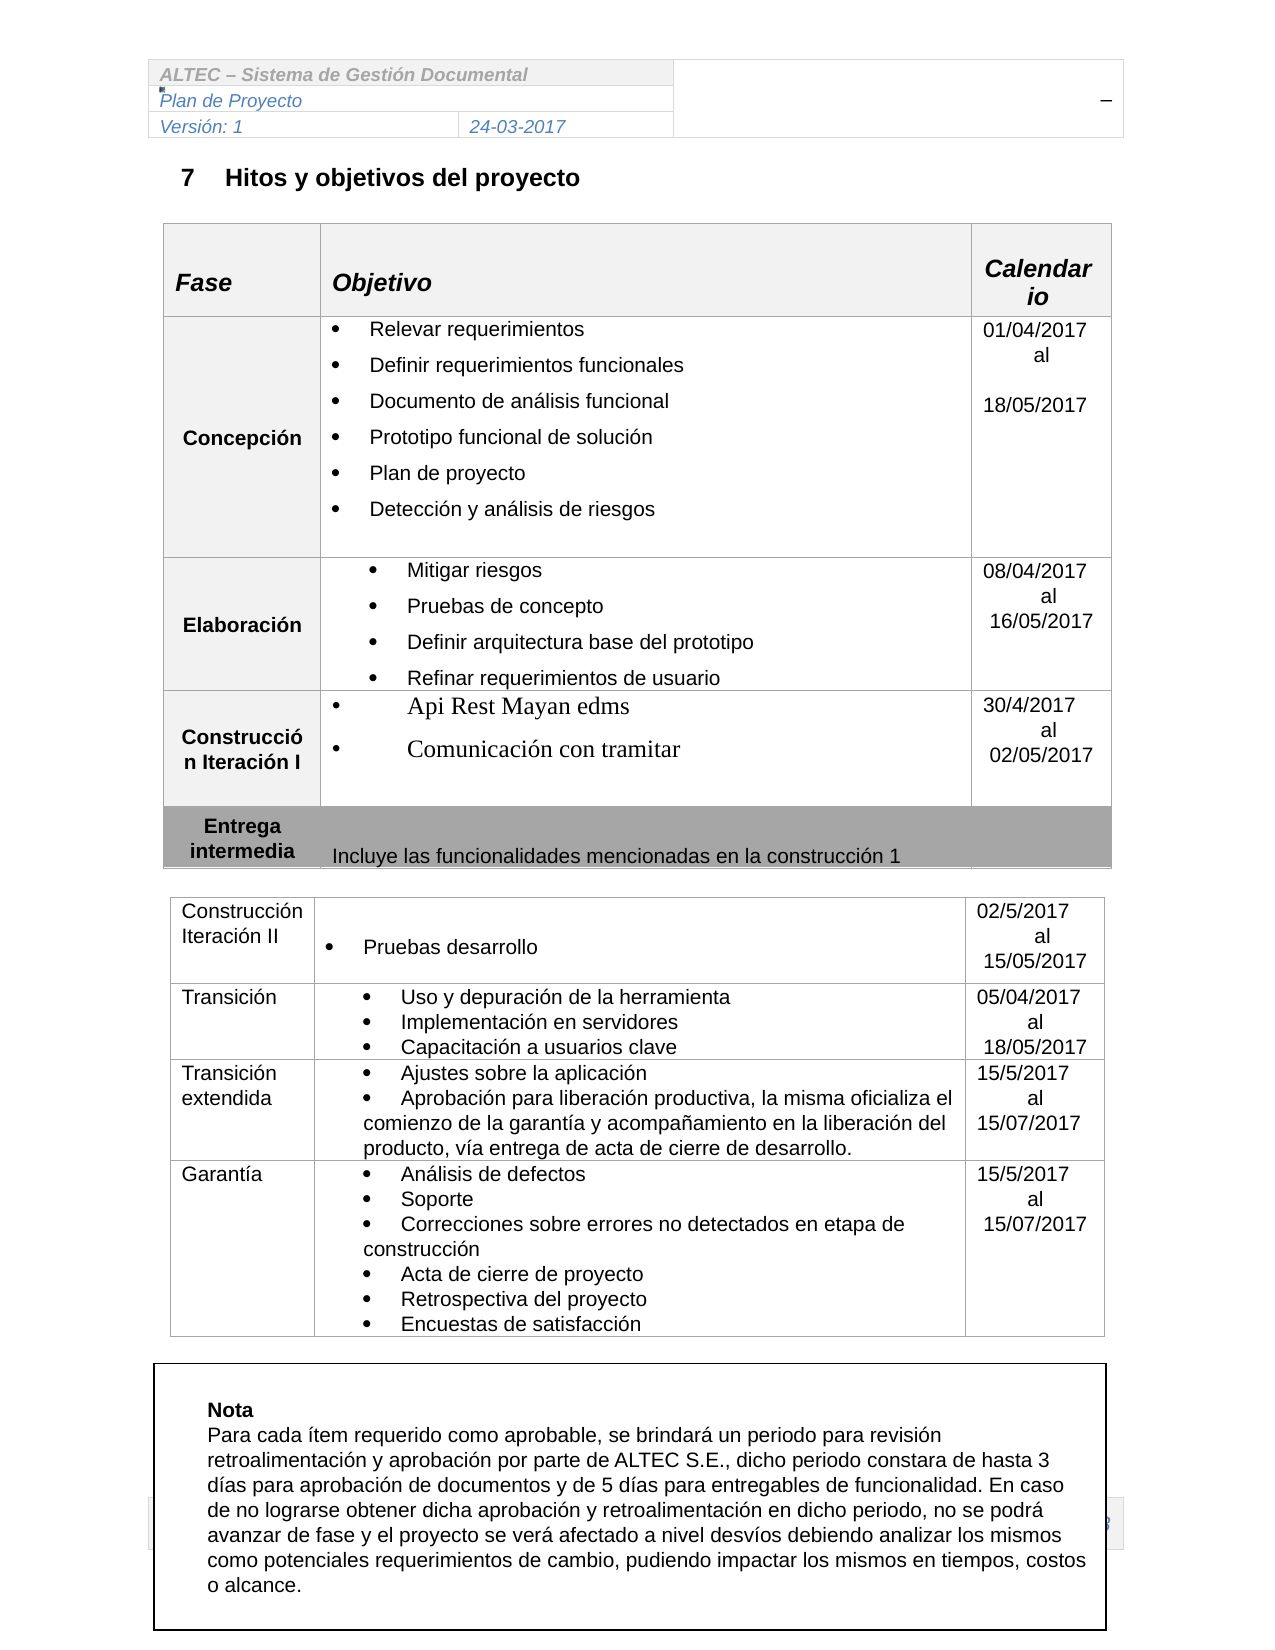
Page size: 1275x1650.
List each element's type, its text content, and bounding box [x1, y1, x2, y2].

subtitle Hitos y objetivos del proyecto [187, 163, 1125, 192]
table_cell Garantía [171, 1161, 314, 1336]
text Nota [207, 1372, 1091, 1422]
table_header Objetivo [321, 224, 971, 316]
table_cell Entrega intermedia [164, 808, 320, 867]
table_cell 15/5/2017 al 15/07/2017 [966, 1161, 1104, 1336]
table_cell Concepción [164, 317, 320, 557]
picture [159, 86, 166, 93]
table_cell Ajustes sobre la aplicación Aprobación para liberación productiva, la misma oficializa el comienzo de la garantía y acompañamiento en la liberación del producto, vía entrega de acta de cierre de desarrollo. [315, 1060, 965, 1160]
table_cell 01/04/2017 al 18/05/2017 [972, 317, 1111, 557]
table_cell Uso y depuración de la herramienta Implementación en servidores Capacitación a usuarios clave [315, 984, 965, 1059]
table_cell Api Rest Mayan edms Comunicación con tramitar [321, 691, 971, 806]
table_cell Construcción Iteración I [164, 691, 320, 806]
table_cell Incluye las funcionalidades mencionadas en la construcción 1 [321, 808, 971, 867]
table_cell Transición [171, 984, 314, 1059]
table_cell 30/4/2017 al 02/05/2017 [972, 691, 1111, 806]
table_cell 08/04/2017 al 16/05/2017 [972, 558, 1111, 690]
table_cell 05/04/2017 al 18/05/2017 [966, 984, 1104, 1059]
text Para cada ítem requerido como aprobable, se brindará un periodo para revisión retroalimentación y aprobación por parte de ALTEC S.E., dicho periodo constara de hasta 3 días para aprobación de documentos y de 5 días para entregables de funcionalidad. En caso de no lograrse obtener dicha aprobación y retroalimentación en dicho periodo, no se podrá avanzar de fase y el proyecto se verá afectado a nivel desvíos debiendo analizar los mismos como potenciales requerimientos de cambio, pudiendo impactar los mismos en tiempos, costos o alcance. [207, 1422, 1091, 1597]
table_cell Elaboración [164, 558, 320, 690]
table_header Construcción Iteración II [171, 898, 314, 983]
table_cell Análisis de defectos Soporte Correcciones sobre errores no detectados en etapa de construcción Acta de cierre de proyecto Retrospectiva del proyecto Encuestas de satisfacción [315, 1161, 965, 1336]
table_cell Mitigar riesgos Pruebas de concepto Definir arquitectura base del prototipo Refinar requerimientos de usuario [321, 558, 971, 690]
table_header Fase [164, 224, 320, 316]
table_cell [972, 808, 1111, 867]
table_cell Transición extendida [171, 1060, 314, 1160]
table_header 02/5/2017 al 15/05/2017 [966, 898, 1104, 983]
table_cell Relevar requerimientos Definir requerimientos funcionales Documento de análisis funcional Prototipo funcional de solución Plan de proyecto Detección y análisis de riesgos [321, 317, 971, 557]
table_header Pruebas desarrollo [315, 898, 965, 983]
table_cell 15/5/2017 al 15/07/2017 [966, 1060, 1104, 1160]
table_header Calendario [972, 224, 1111, 316]
